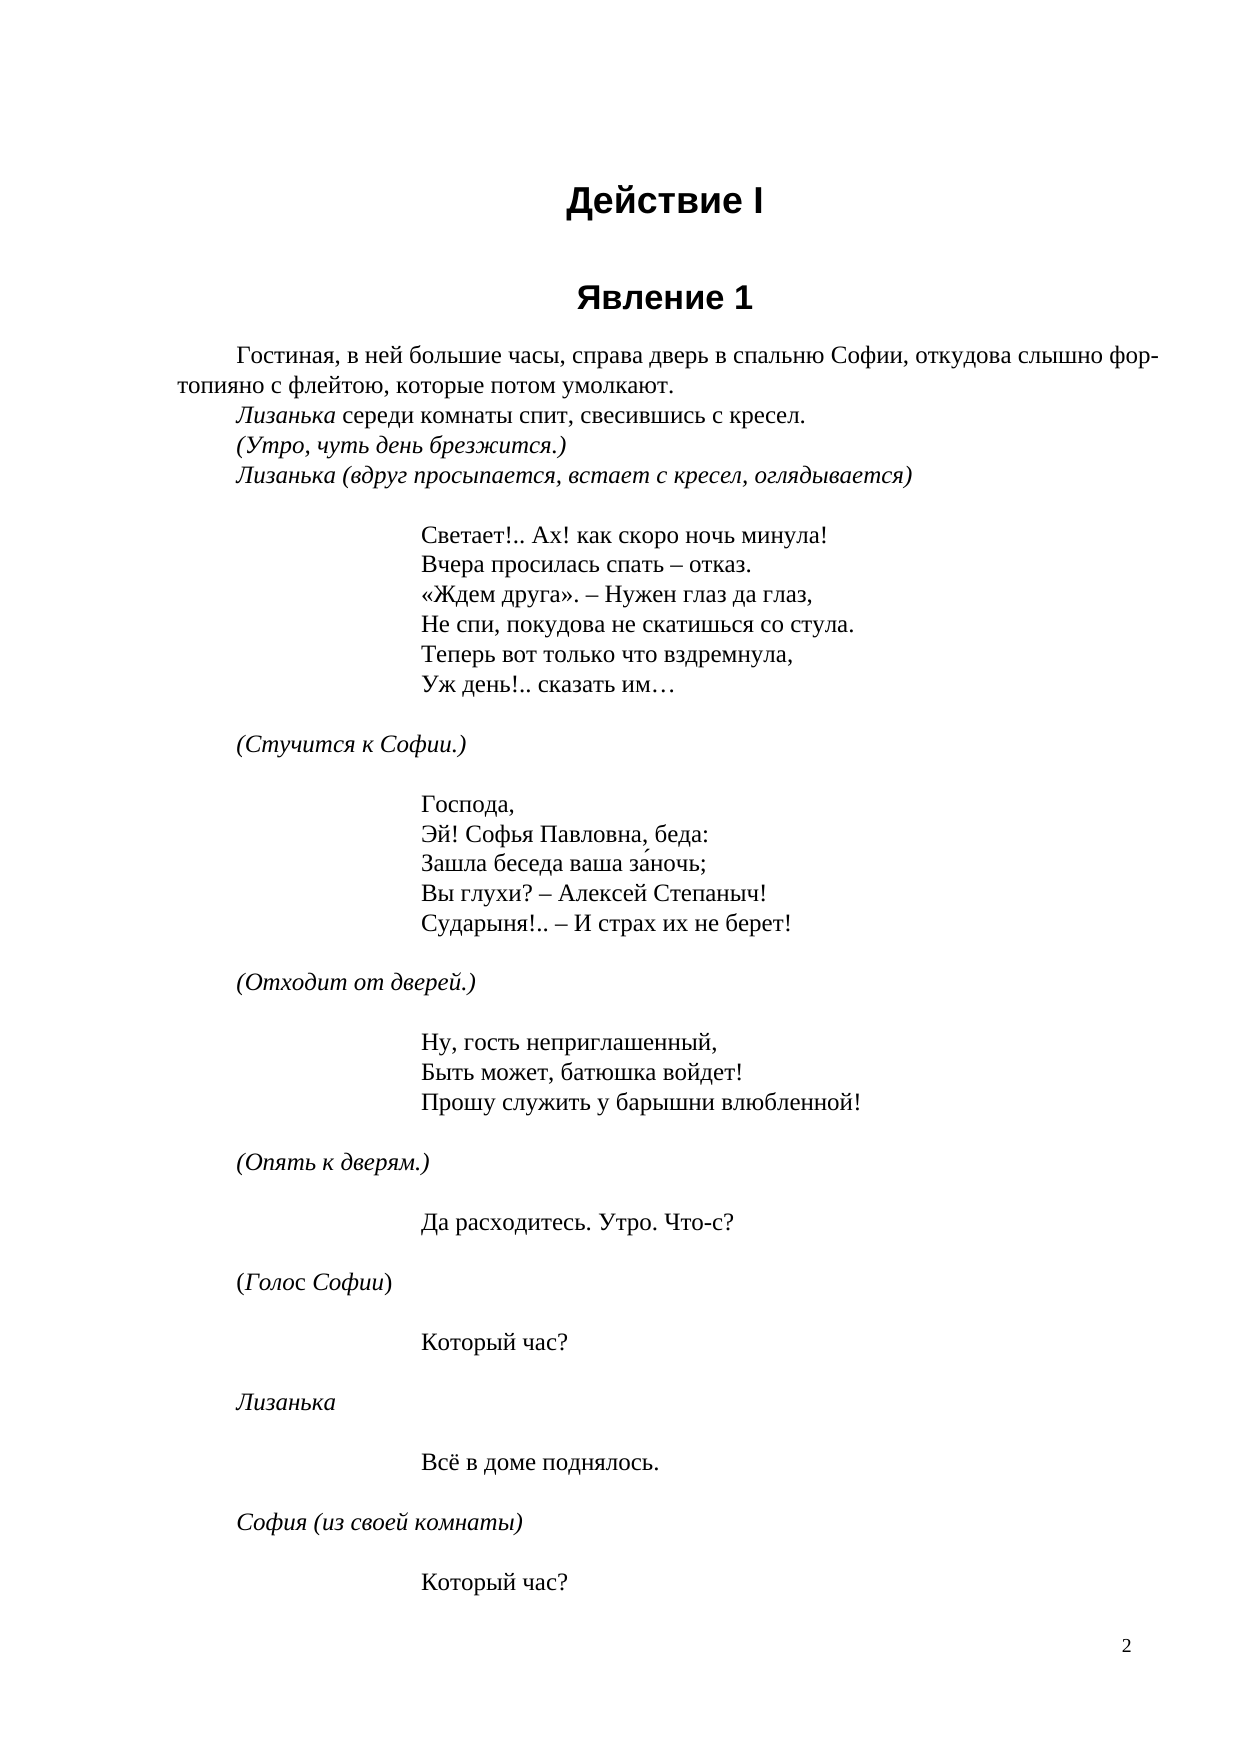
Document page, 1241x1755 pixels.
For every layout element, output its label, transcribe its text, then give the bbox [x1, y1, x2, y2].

text Эй! Софья Павловна, беда: Зашла беседа ваша за́ночь; [421, 819, 758, 877]
text (Утро, чуть день брезжится.) [236, 430, 1168, 458]
text София (из своей комнаты) [236, 1507, 1168, 1536]
text Светает!.. Ах! как скоро ночь минула! Вчера просилась спать – отказ. [421, 520, 857, 578]
text Лизанька (вдруг просыпается, встает с кресел, оглядывается) [236, 460, 1168, 489]
text Вы глухи? – Алексей Степаныч! Сударыня!.. – И страх их не берет! [421, 878, 893, 936]
text (Стучится к Софии.) [236, 729, 1168, 757]
text Да расходитесь. Утро. Что-с? [421, 1207, 1168, 1236]
text Который час? [421, 1567, 1168, 1596]
text (Опять к дверям.) [236, 1147, 1168, 1176]
text Не спи, покудова не скатишься со стула. Теперь вот только что вздремнула, [421, 609, 857, 668]
text Гостиная, в ней большие часы, справа дверь в спальню Софии, откудова слышно фор- топияно с флейтою, которые потом умолкают. [177, 340, 1161, 399]
text Уж день!.. сказать им… [421, 669, 1168, 697]
text Господа, [421, 789, 1168, 817]
text Ну, гость неприглашенный, Быть может, батюшка войдет! [421, 1027, 758, 1086]
text Лизанька середи комнаты спит, свесившись с кресел. [236, 400, 1168, 428]
text Всё в доме поднялось. [421, 1447, 1168, 1476]
text Который час? [421, 1327, 1168, 1356]
text (Отходит от дверей.) [236, 967, 1168, 996]
text «Ждем друга». – Нужен глаз да глаз, [421, 579, 1168, 608]
text (Голос Софии) [236, 1267, 1168, 1296]
text Явление 1 [252, 277, 1077, 317]
text Лизанька [236, 1387, 1168, 1416]
text Прошу служить у барышни влюбленной! [421, 1087, 1168, 1116]
text Действие I [252, 178, 1077, 221]
